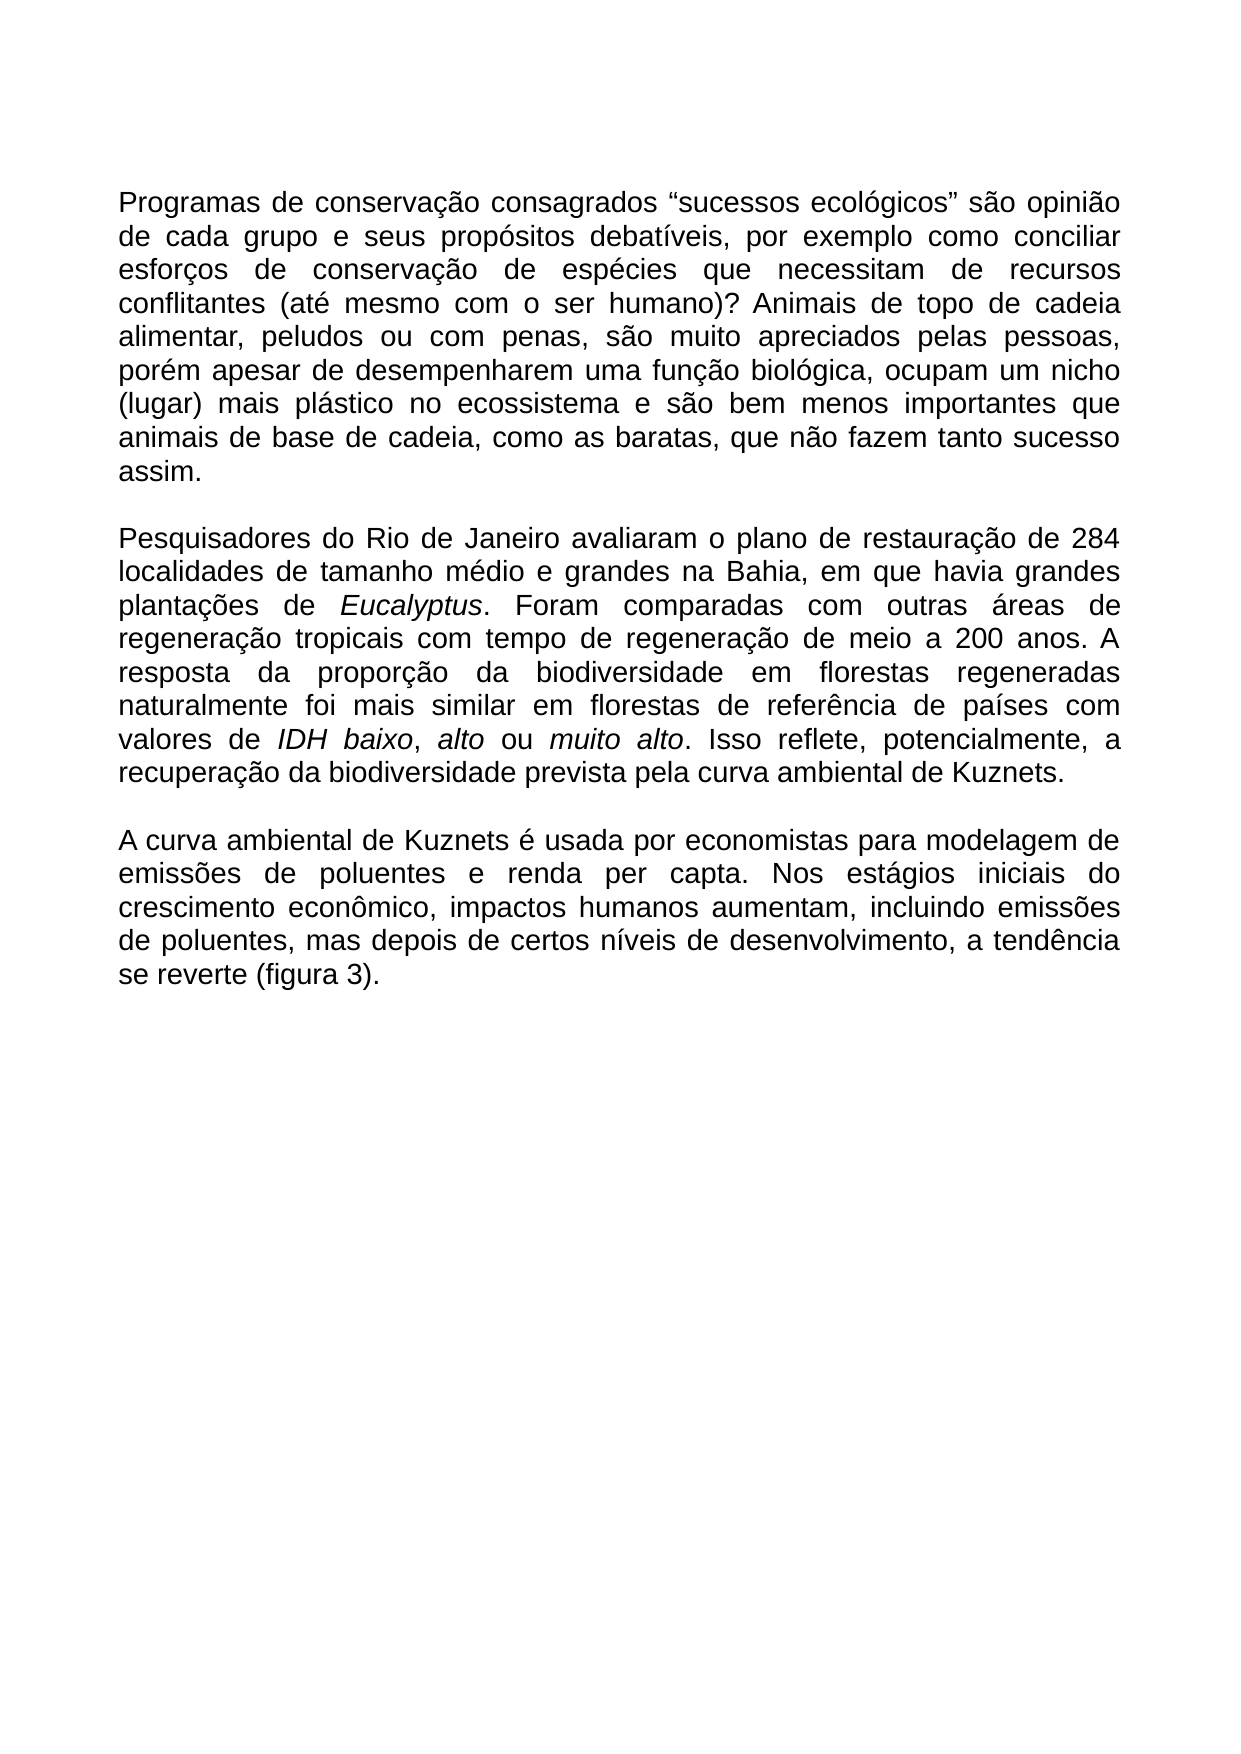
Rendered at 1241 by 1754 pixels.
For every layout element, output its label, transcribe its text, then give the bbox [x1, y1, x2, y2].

text Programas de conservação consagrados “sucessos ecológicos” são opinião de cada grupo e seus propósitos debatíveis, por exemplo como conciliar esforços de conservação de espécies que necessitam de recursos conflitantes (até mesmo com o ser humano)? Animais de topo de cadeia alimentar, peludos ou com penas, são muito apreciados pelas pessoas, porém apesar de desempenharem uma função biológica, ocupam um nicho (lugar) mais plástico no ecossistema e são bem menos importantes que animais de base de cadeia, como as baratas, que não fazem tanto sucesso assim. [118, 185, 1122, 487]
text A curva ambiental de Kuznets é usada por economistas para modelagem de emissões de poluentes e renda per capta. Nos estágios iniciais do crescimento econômico, impactos humanos aumentam, incluindo emissões de poluentes, mas depois de certos níveis de desenvolvimento, a tendência se reverte (figura 3). [118, 822, 1122, 990]
text Pesquisadores do Rio de Janeiro avaliaram o plano de restauração de 284 localidades de tamanho médio e grandes na Bahia, em que havia grandes plantações de Eucalyptus. Foram comparadas com outras áreas de regeneração tropicais com tempo de regeneração de meio a 200 anos. A resposta da proporção da biodiversidade em florestas regeneradas naturalmente foi mais similar em florestas de referência de países com valores de IDH baixo, alto ou muito alto. Isso reflete, potencialmente, a recuperação da biodiversidade prevista pela curva ambiental de Kuznets. [118, 521, 1122, 789]
